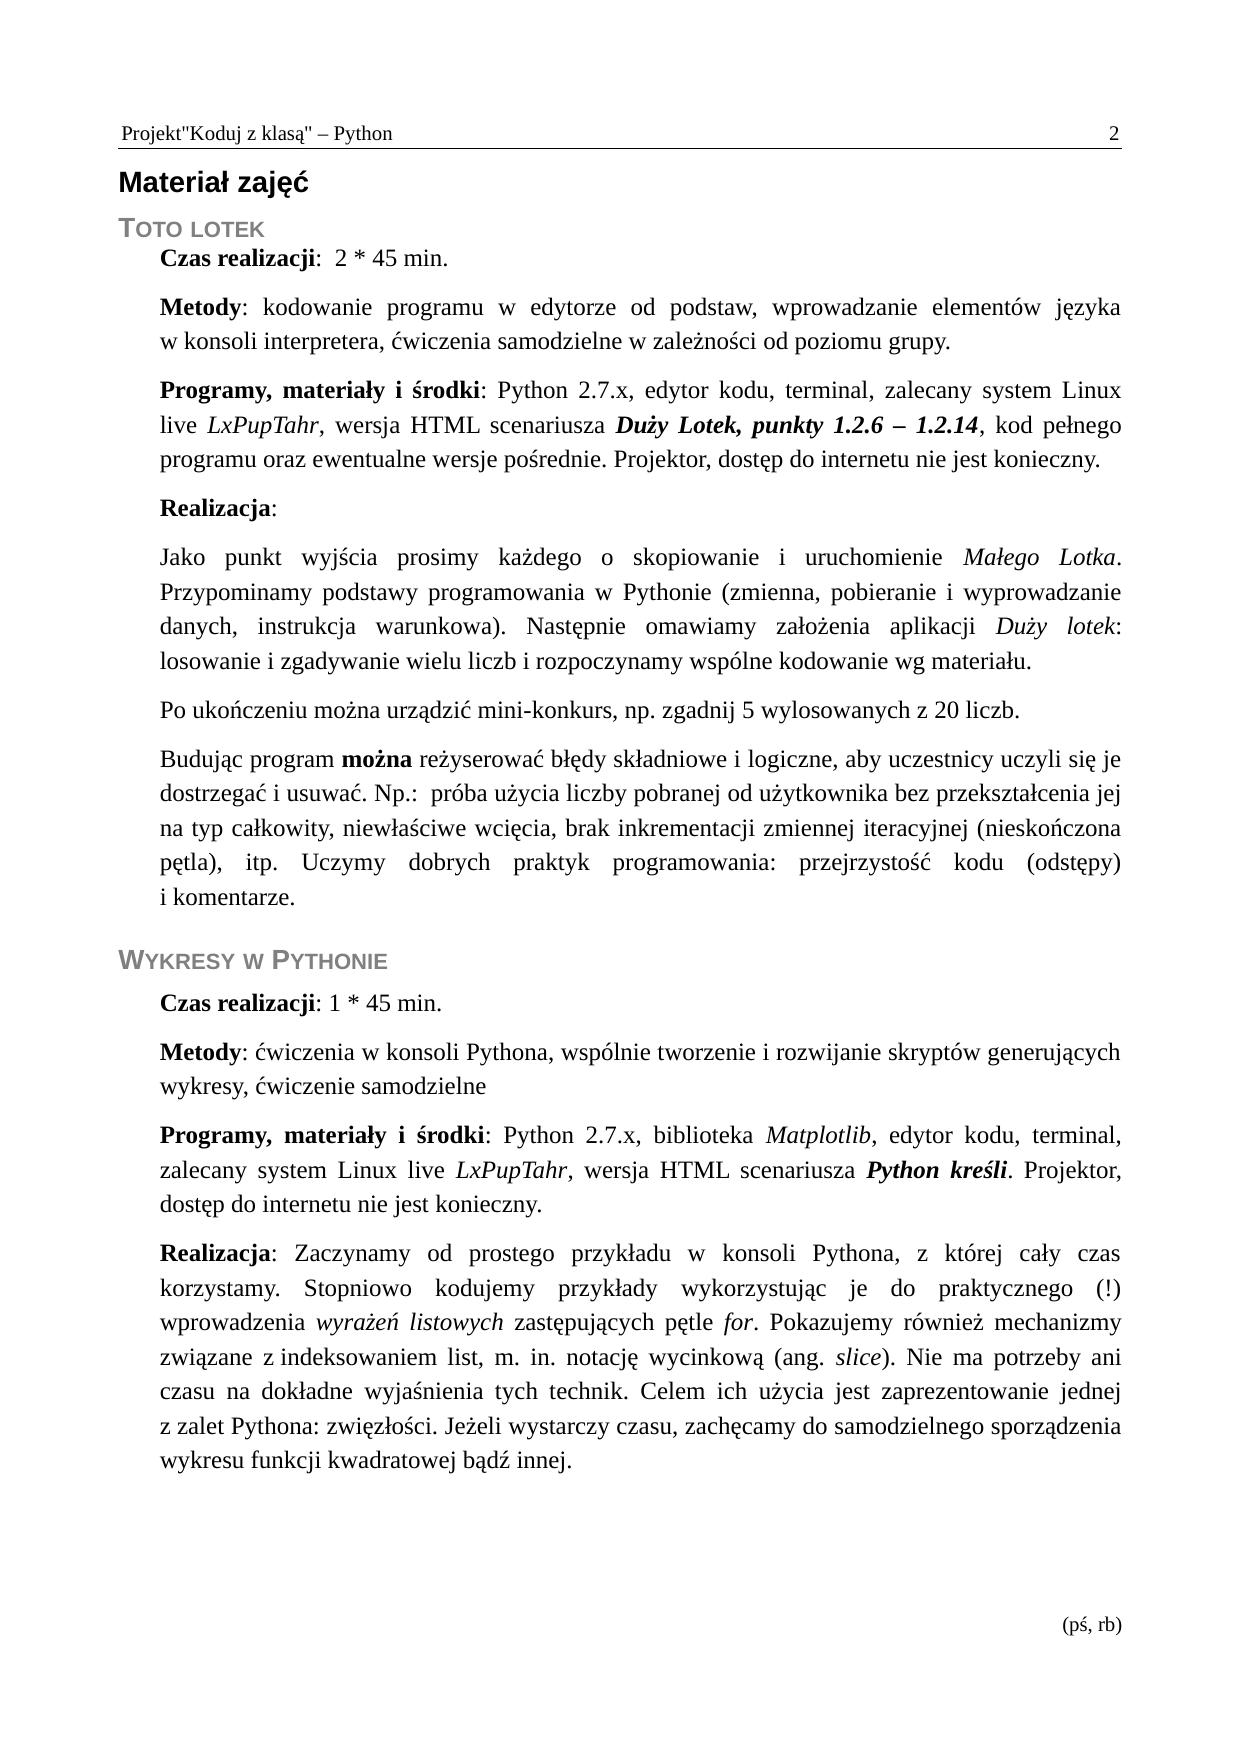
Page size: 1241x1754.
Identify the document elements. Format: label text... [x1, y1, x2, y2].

text Realizacja: Zaczynamy od prostego przykładu w konsoli Pythona, z której cały czas korzystamy. Stopniowo kodujemy przykłady wykorzystując je do praktycznego (!) wprowadzenia wyrażeń listowych zastępujących pętle for. Pokazujemy również mechanizmy związane z indeksowaniem list, m. in. notację wycinkową (ang. slice). Nie ma potrzeby ani czasu na dokładne wyjaśnienia tych technik. Celem ich użycia jest zaprezentowanie jednej z zalet Pythona: zwięzłości. Jeżeli wystarczy czasu, zachęcamy do samodzielnego sporządzenia wykresu funkcji kwadratowej bądź innej. [159, 1238, 1122, 1474]
text Programy, materiały i środki: Python 2.7.x, biblioteka Matplotlib, edytor kodu, terminal, zalecany system Linux live LxPupTahr, wersja HTML scenariusza Python kreśli. Projektor, dostęp do internetu nie jest konieczny. [159, 1121, 1122, 1218]
subtitle Materiał zajęć [118, 165, 1122, 198]
text Metody: ćwiczenia w konsoli Pythona, wspólnie tworzenie i rozwijanie skryptów generujących wykresy, ćwiczenie samodzielne [159, 1037, 1122, 1100]
text Metody: kodowanie programu w edytorze od podstaw, wprowadzanie elementów języka w konsoli interpretera, ćwiczenia samodzielne w zależności od poziomu grupy. [159, 292, 1122, 355]
text Toto lotek [118, 211, 1122, 243]
text Czas realizacji: 1 * 45 min. [159, 988, 1122, 1017]
text Programy, materiały i środki: Python 2.7.x, edytor kodu, terminal, zalecany system Linux live LxPupTahr, wersja HTML scenariusza Duży Lotek, punkty 1.2.6 – 1.2.14, kod pełnego programu oraz ewentualne wersje pośrednie. Projektor, dostęp do internetu nie jest konieczny. [159, 375, 1122, 473]
text Czas realizacji: 2 * 45 min. [159, 243, 1122, 272]
text Po ukończeniu można urządzić mini-konkurs, np. zgadnij 5 wylosowanych z 20 liczb. [159, 695, 1122, 724]
text Budując program można reżyserować błędy składniowe i logiczne, aby uczestnicy uczyli się je dostrzegać i usuwać. Np.: próba użycia liczby pobranej od użytkownika bez przekształcenia jej na typ całkowity, niewłaściwe wcięcia, brak inkrementacji zmiennej iteracyjnej (nieskończona pętla), itp. Uczymy dobrych praktyk programowania: przejrzystość kodu (odstępy) i komentarze. [159, 744, 1122, 911]
subtitle Wykresy w Pythonie [118, 943, 1122, 975]
text Jako punkt wyjścia prosimy każdego o skopiowanie i uruchomienie Małego Lotka. Przypominamy podstawy programowania w Pythonie (zmienna, pobieranie i wyprowadzanie danych, instrukcja warunkowa). Następnie omawiamy założenia aplikacji Duży lotek: losowanie i zgadywanie wielu liczb i rozpoczynamy wspólne kodowanie wg materiału. [159, 542, 1122, 675]
text Realizacja: [159, 493, 1122, 522]
